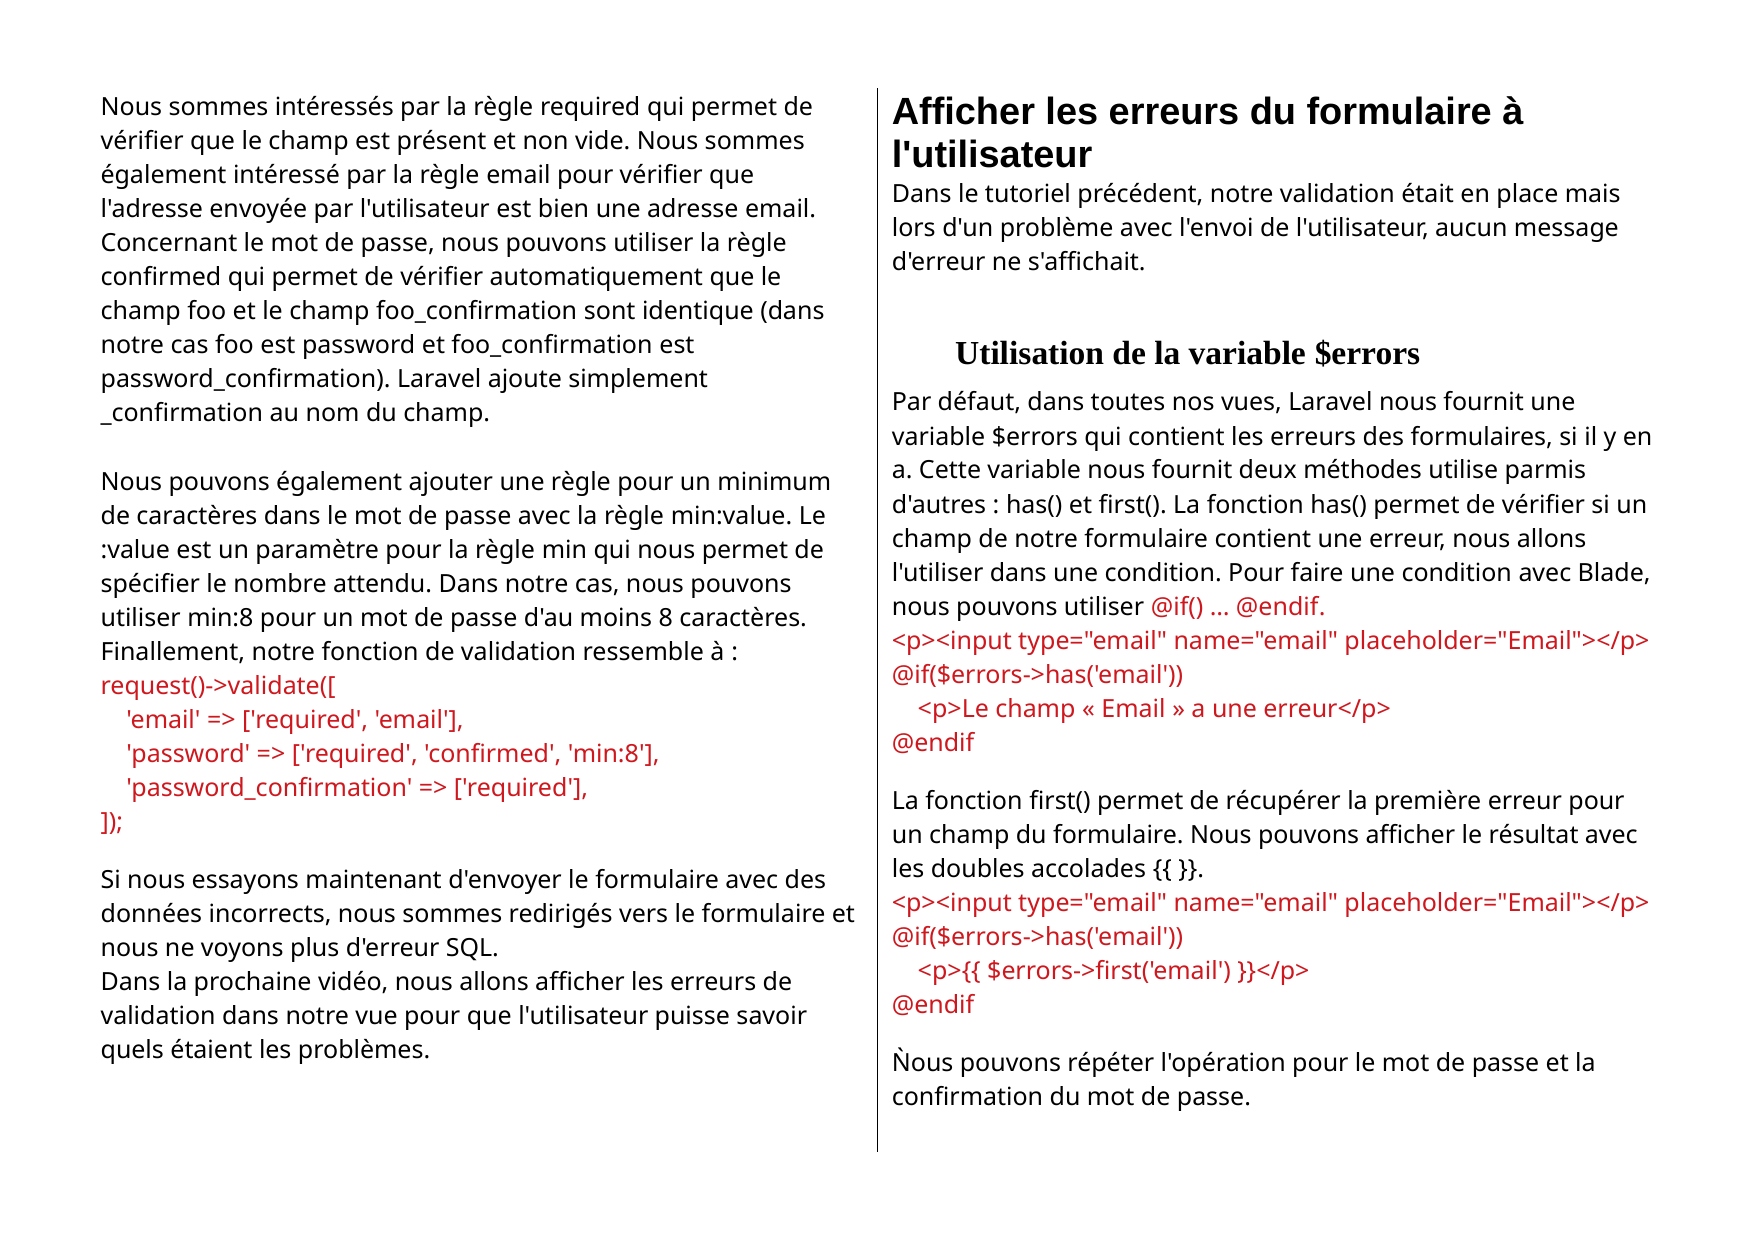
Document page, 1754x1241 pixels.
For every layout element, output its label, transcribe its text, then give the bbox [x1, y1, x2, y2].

text @if($errors->has('email')) [892, 657, 1654, 691]
text Par défaut, dans toutes nos vues, Laravel nous fournit une variable $errors qui contient les erreurs des formulaires, si il y en a. Cette variable nous fournit deux méthodes utilise parmis d'autres : has() et first(). La fonction has() permet de vérifier si un champ de notre formulaire contient une erreur, nous allons l'utiliser dans une condition. Pour faire une condition avec Blade, nous pouvons utiliser @if() … @endif. [892, 384, 1654, 622]
text Dans la prochaine vidéo, nous allons afficher les erreurs de validation dans notre vue pour que l'utilisateur puisse savoir quels étaient les problèmes. [100, 964, 862, 1066]
text Dans le tutoriel précédent, notre validation était en place mais lors d'un problème avec l'envoi de l'utilisateur, aucun message d'erreur ne s'affichait. [892, 176, 1654, 278]
text 'password_confirmation' => ['required'], [100, 770, 862, 804]
text Si nous essayons maintenant d'envoyer le formulaire avec des données incorrects, nous sommes redirigés vers le formulaire et nous ne voyons plus d'erreur SQL. [100, 862, 862, 964]
text Ǹous pouvons répéter l'opération pour le mot de passe et la confirmation du mot de passe. [892, 1044, 1654, 1113]
text Finallement, notre fonction de validation ressemble à : [100, 633, 862, 668]
text Nous pouvons également ajouter une règle pour un minimum de caractères dans le mot de passe avec la règle min:value. Le :value est un paramètre pour la règle min qui nous permet de spécifier le nombre attendu. Dans notre cas, nous pouvons utiliser min:8 pour un mot de passe d'au moins 8 caractères. [100, 463, 862, 633]
subtitle Afficher les erreurs du formulaire à l'utilisateur [892, 88, 1654, 176]
text @endif [892, 725, 1654, 759]
text <p><input type="email" name="email" placeholder="Email"></p> [892, 622, 1654, 657]
text <p>Le champ « Email » a une erreur</p> [892, 691, 1654, 725]
text <p><input type="email" name="email" placeholder="Email"></p> [892, 884, 1654, 919]
text Concernant le mot de passe, nous pouvons utiliser la règle confirmed qui permet de vérifier automatiquement que le champ foo et le champ foo_confirmation sont identique (dans notre cas foo est password et foo_confirmation est password_confirmation). Laravel ajoute simplement _confirmation au nom du champ. [100, 225, 862, 429]
text Nous sommes intéressés par la règle required qui permet de vérifier que le champ est présent et non vide. Nous sommes également intéressé par la règle email pour vérifier que l'adresse envoyée par l'utilisateur est bien une adresse email. [100, 88, 862, 225]
text ]); [100, 804, 862, 838]
text @endif [892, 987, 1654, 1021]
text <p>{{ $errors->first('email') }}</p> [892, 953, 1654, 987]
text request()->validate([ [100, 668, 862, 702]
text @if($errors->has('email')) [892, 919, 1654, 953]
text 'email' => ['required', 'email'], [100, 702, 862, 736]
text La fonction first() permet de récupérer la première erreur pour un champ du formulaire. Nous pouvons afficher le résultat avec les doubles accolades {{ }}. [892, 782, 1654, 884]
text 'password' => ['required', 'confirmed', 'min:8'], [100, 736, 862, 770]
subtitle Utilisation de la variable $errors [955, 333, 1665, 372]
